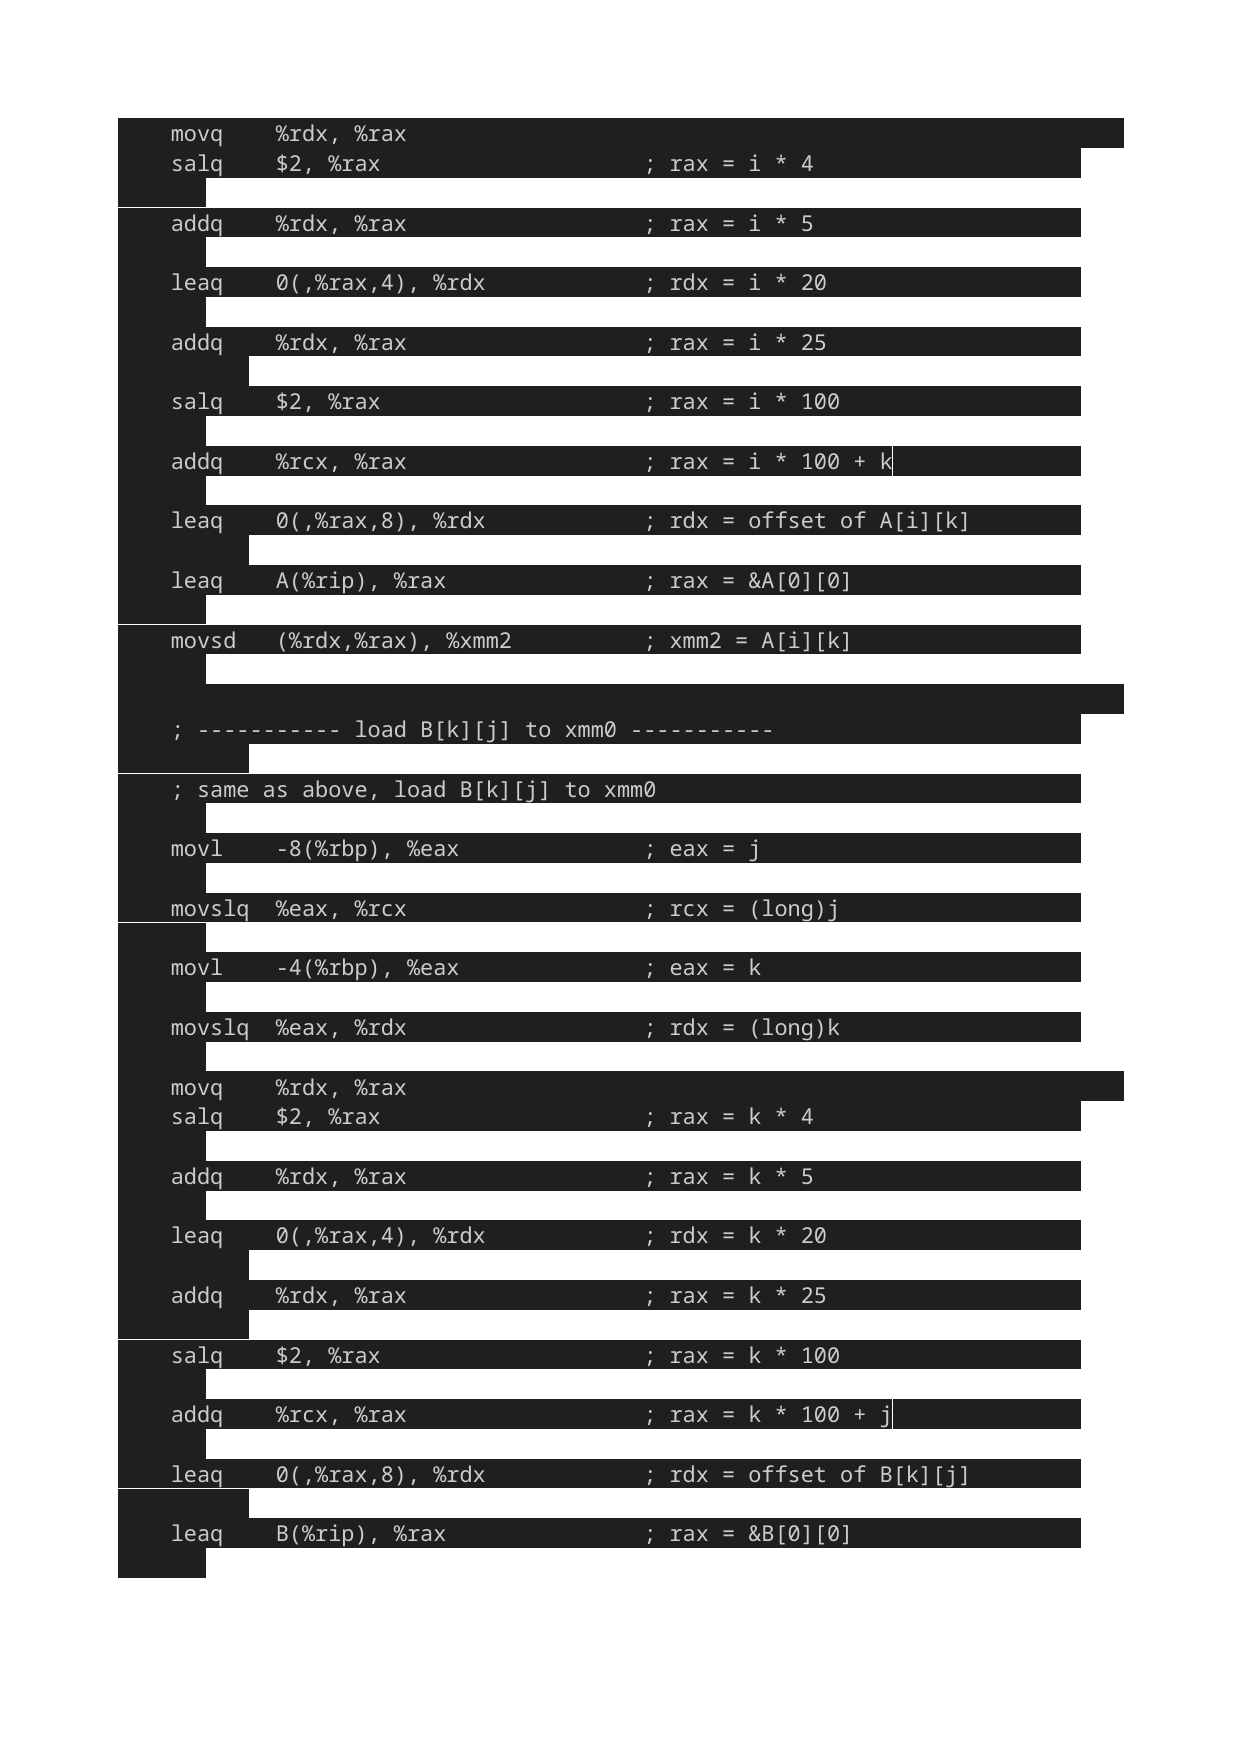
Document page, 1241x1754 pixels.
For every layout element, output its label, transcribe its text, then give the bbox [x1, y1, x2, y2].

text movslq %eax, %rdx ; rdx = (long)k [118, 1012, 1122, 1071]
text salq $2, %rax ; rax = i * 4 [118, 148, 1122, 207]
text addq %rcx, %rax ; rax = i * 100 + k [118, 446, 1122, 505]
text salq $2, %rax ; rax = k * 100 [118, 1339, 1122, 1399]
text ; ----------- load B[k][j] to xmm0 ----------- [118, 714, 1122, 773]
text movq %rdx, %rax [118, 1071, 1122, 1101]
text movq %rdx, %rax [118, 118, 1122, 148]
text salq $2, %rax ; rax = k * 4 [118, 1101, 1122, 1161]
text addq %rdx, %rax ; rax = i * 5 [118, 207, 1122, 267]
text addq %rdx, %rax ; rax = k * 25 [118, 1280, 1122, 1339]
text addq %rdx, %rax ; rax = k * 5 [118, 1161, 1122, 1220]
text leaq 0(,%rax,4), %rdx ; rdx = k * 20 [118, 1220, 1122, 1280]
text leaq 0(,%rax,8), %rdx ; rdx = offset of B[k][j] [118, 1459, 1122, 1518]
text leaq B(%rip), %rax ; rax = &B[0][0] [118, 1518, 1122, 1578]
text movl -4(%rbp), %eax ; eax = k [118, 952, 1122, 1012]
text addq %rcx, %rax ; rax = k * 100 + j [118, 1399, 1122, 1459]
text leaq 0(,%rax,8), %rdx ; rdx = offset of A[i][k] [118, 505, 1122, 565]
text movl -8(%rbp), %eax ; eax = j [118, 833, 1122, 893]
text leaq A(%rip), %rax ; rax = &A[0][0] [118, 565, 1122, 624]
text salq $2, %rax ; rax = i * 100 [118, 386, 1122, 446]
text movsd (%rdx,%rax), %xmm2 ; xmm2 = A[i][k] [118, 624, 1122, 684]
text ; same as above, load B[k][j] to xmm0 [118, 773, 1122, 833]
text leaq 0(,%rax,4), %rdx ; rdx = i * 20 [118, 267, 1122, 327]
text addq %rdx, %rax ; rax = i * 25 [118, 327, 1122, 386]
text movslq %eax, %rcx ; rcx = (long)j [118, 893, 1122, 952]
